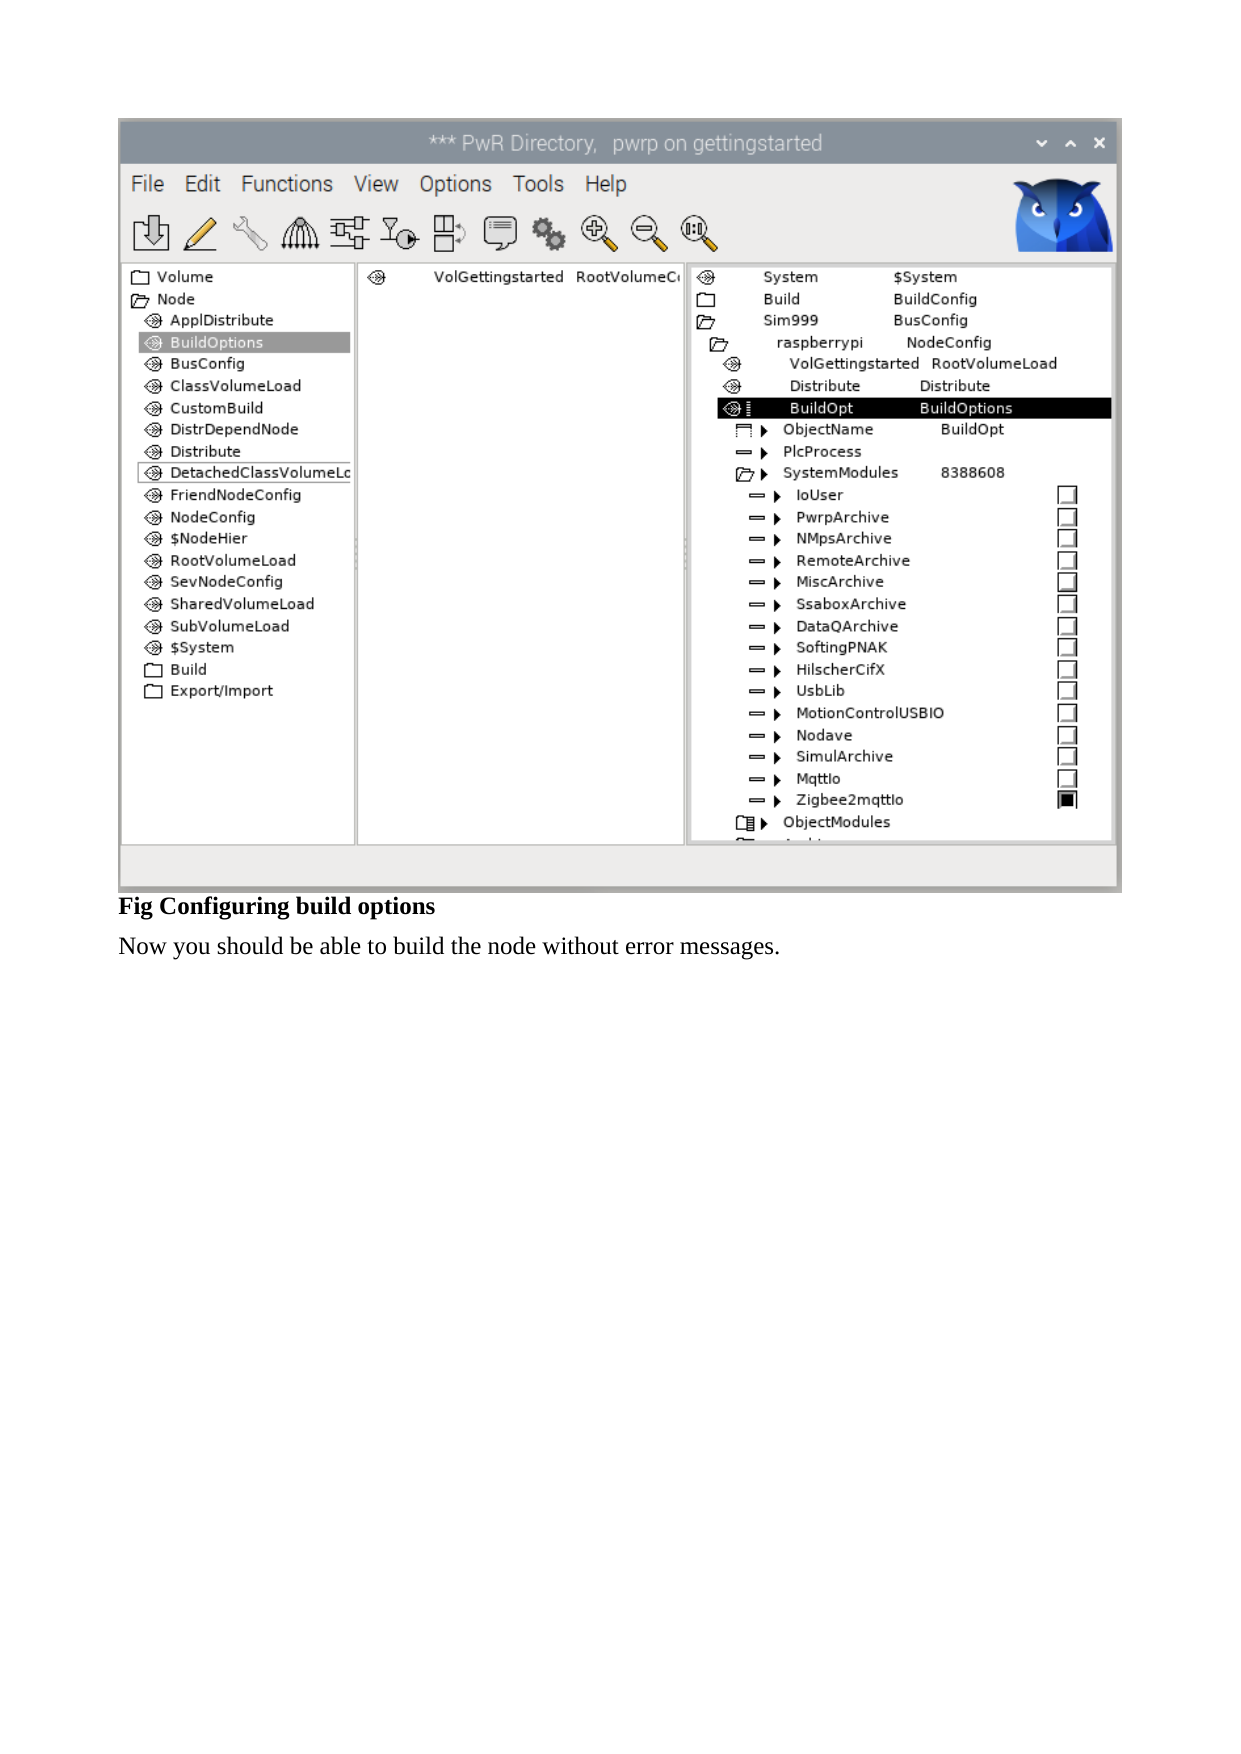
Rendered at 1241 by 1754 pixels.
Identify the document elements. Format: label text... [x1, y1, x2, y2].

text Fig Configuring build options [118, 893, 1122, 920]
picture [118, 118, 1122, 893]
text Now you should be able to build the node without error messages. [118, 932, 1122, 960]
